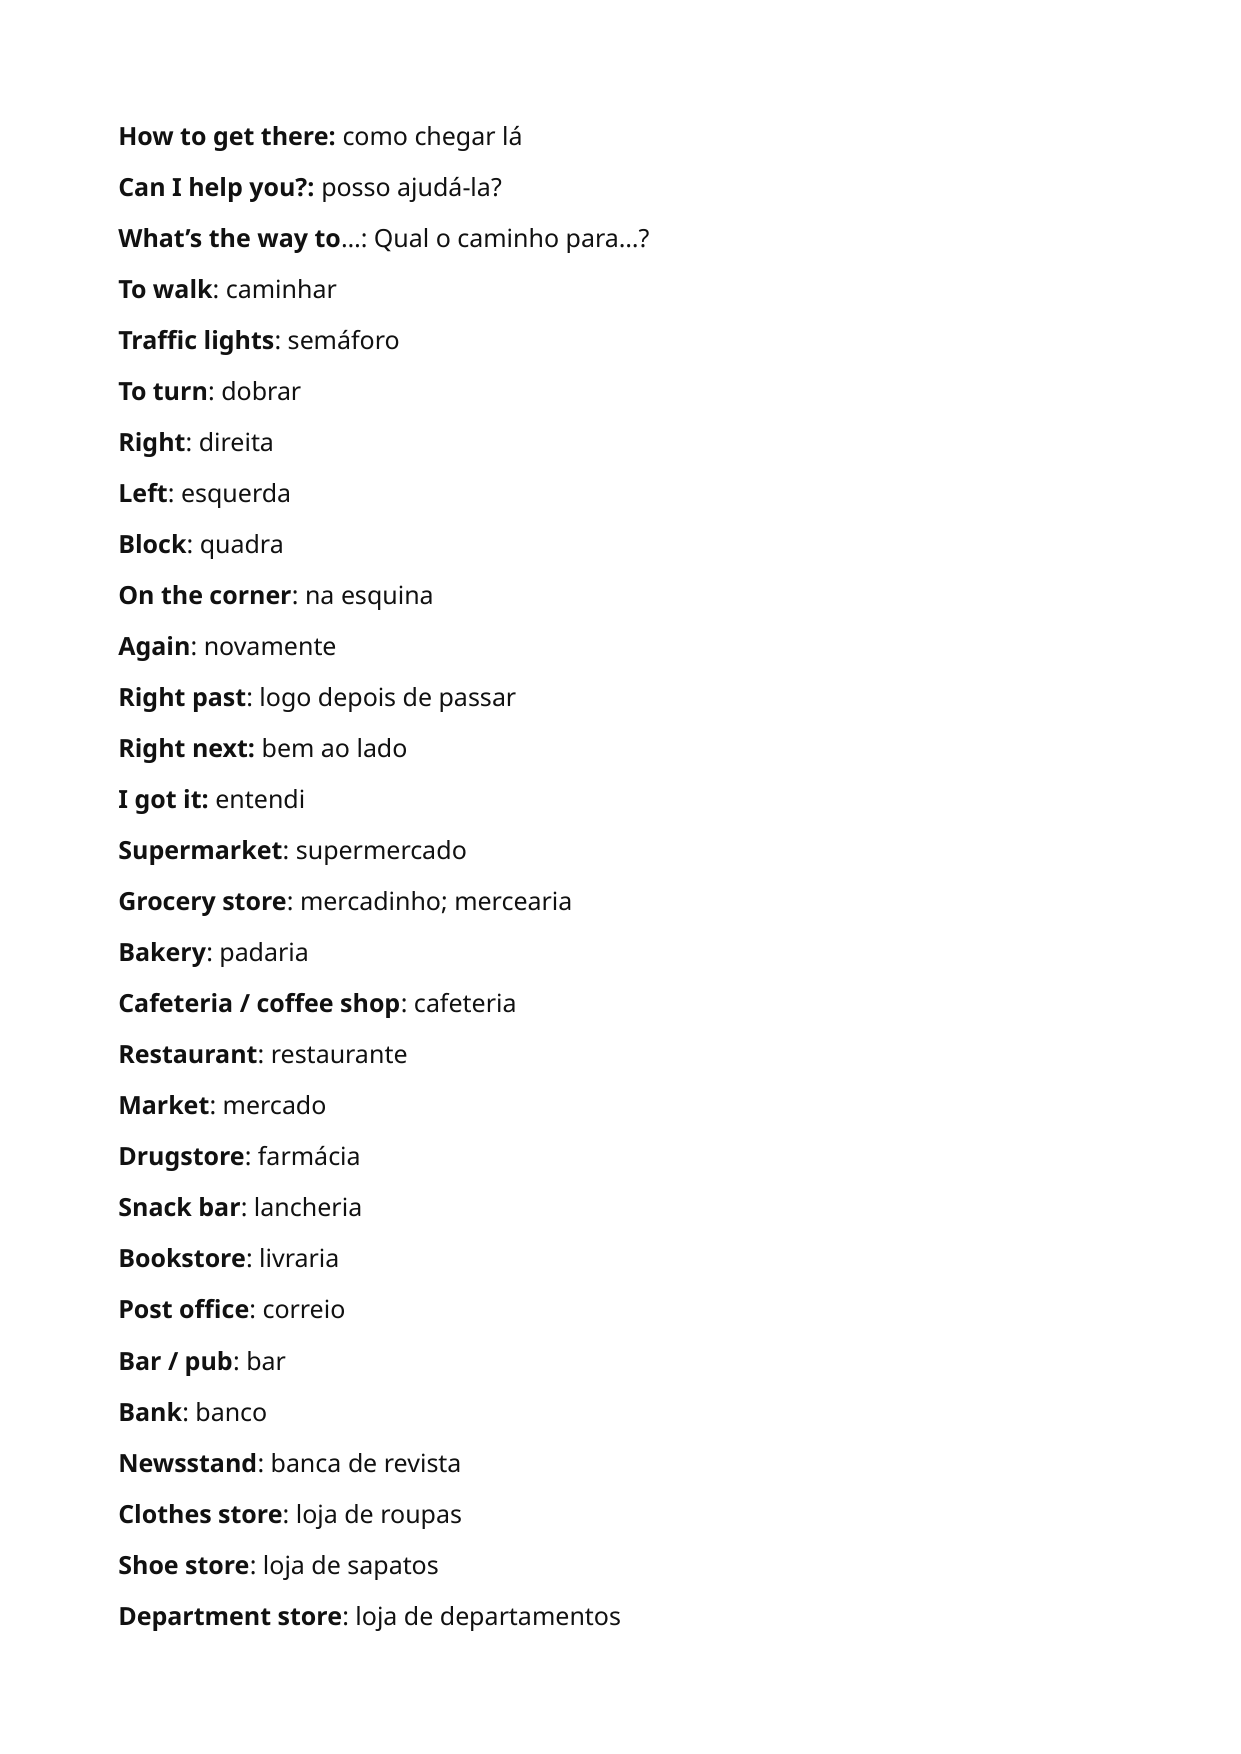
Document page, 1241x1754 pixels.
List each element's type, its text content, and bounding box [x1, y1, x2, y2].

text How to get there: como chegar lá Can I help you?: posso ajudá-la? What’s the way to…: Qual o caminho para…? To walk: caminhar Traffic lights: semáforo To turn: dobrar Right: direita Left: esquerda Block: quadra On the corner: na esquina Again: novamente Right past: logo depois de passar Right next: bem ao lado I got it: entendi Supermarket: supermercado Grocery store: mercadinho; mercearia Bakery: padaria Cafeteria / coffee shop: cafeteria Restaurant: restaurante Market: mercado Drugstore: farmácia Snack bar: lancheria Bookstore: livraria Post office: correio Bar / pub: bar Bank: banco Newsstand: banca de revista Clothes store: loja de roupas Shoe store: loja de sapatos Department store: loja de departamentos [118, 118, 1122, 1632]
